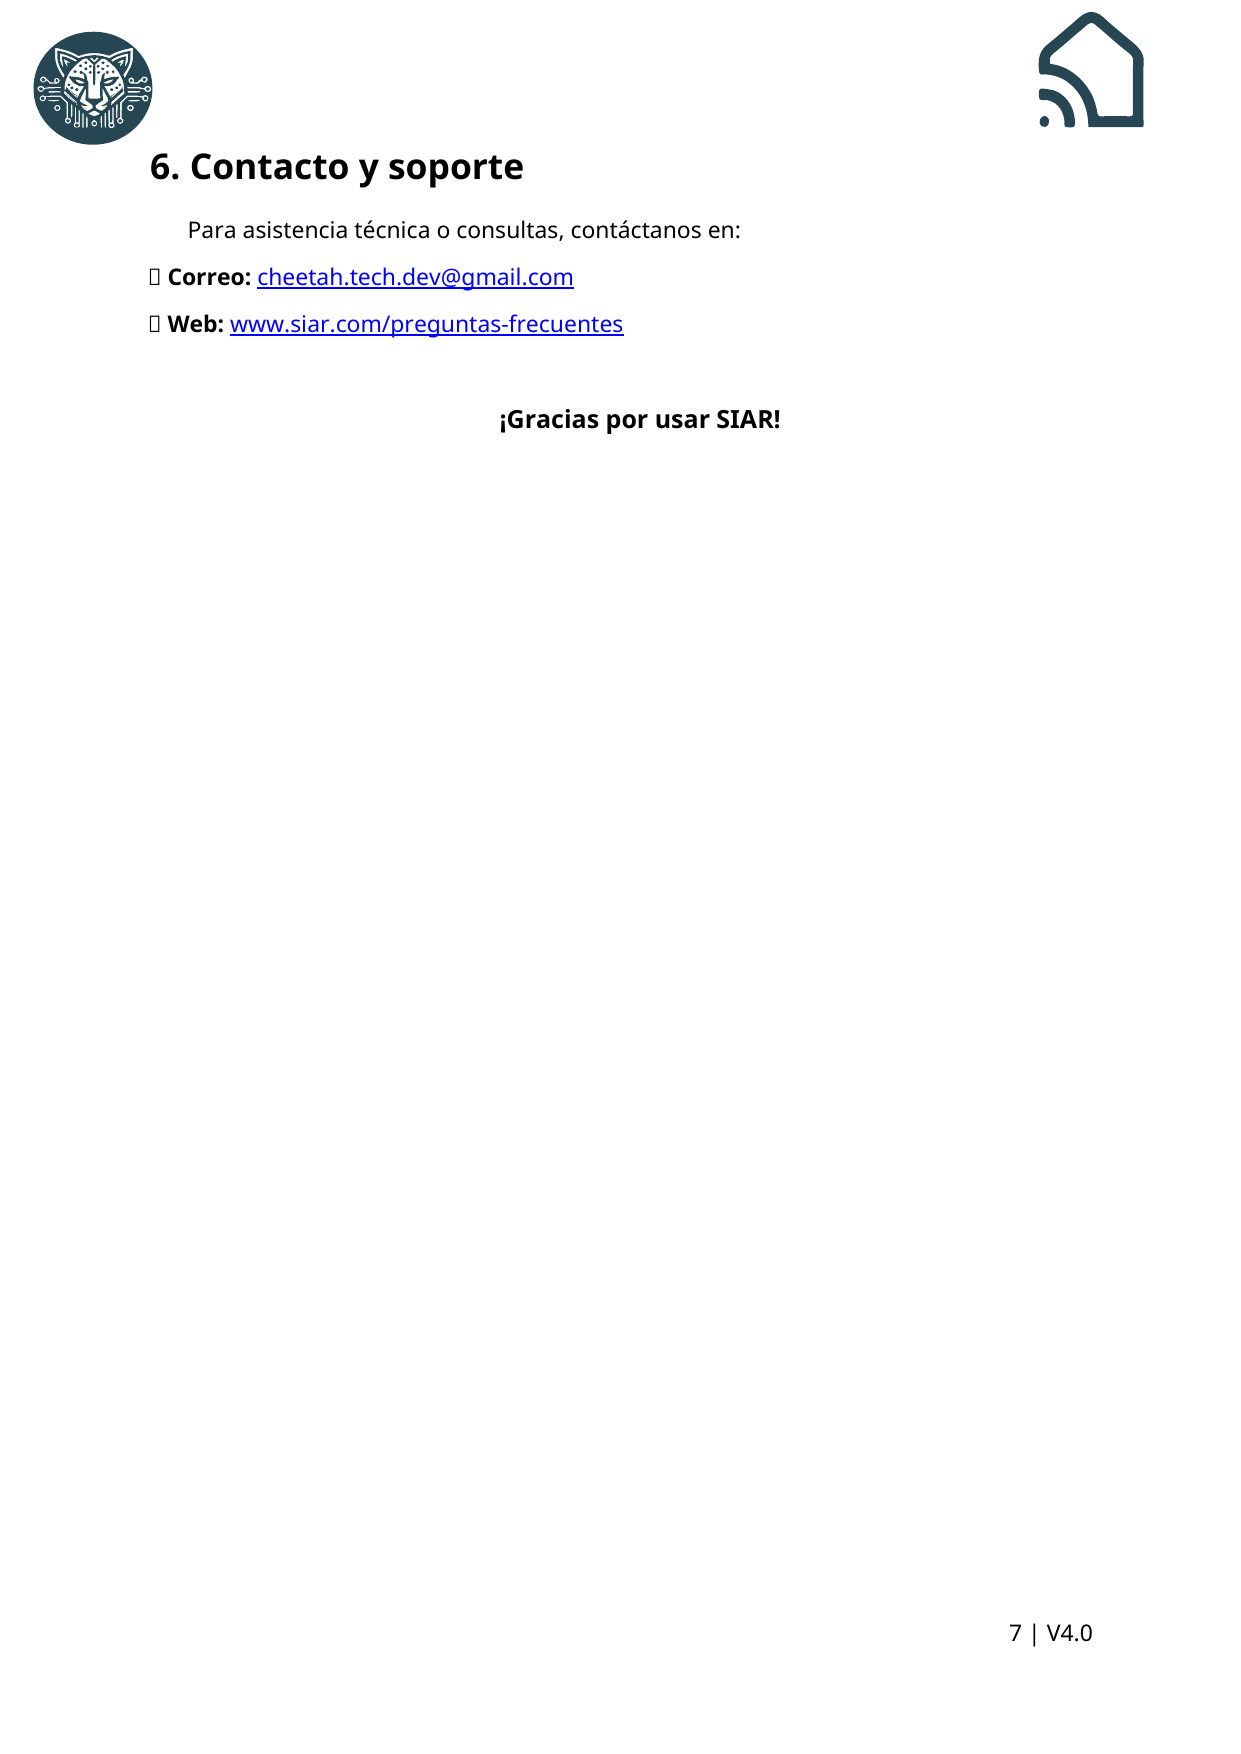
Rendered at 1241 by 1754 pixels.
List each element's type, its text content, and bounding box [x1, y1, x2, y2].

list 📧 Correo: cheetah.tech.dev@gmail.com [148, 261, 1093, 292]
list ¡Gracias por usar SIAR! [187, 401, 1093, 436]
list Para asistencia técnica o consultas, contáctanos en: [187, 214, 1093, 245]
subtitle 6. Contacto y soporte [150, 142, 1093, 190]
list 🌐 Web: www.siar.com/preguntas-frecuentes [148, 308, 1093, 339]
